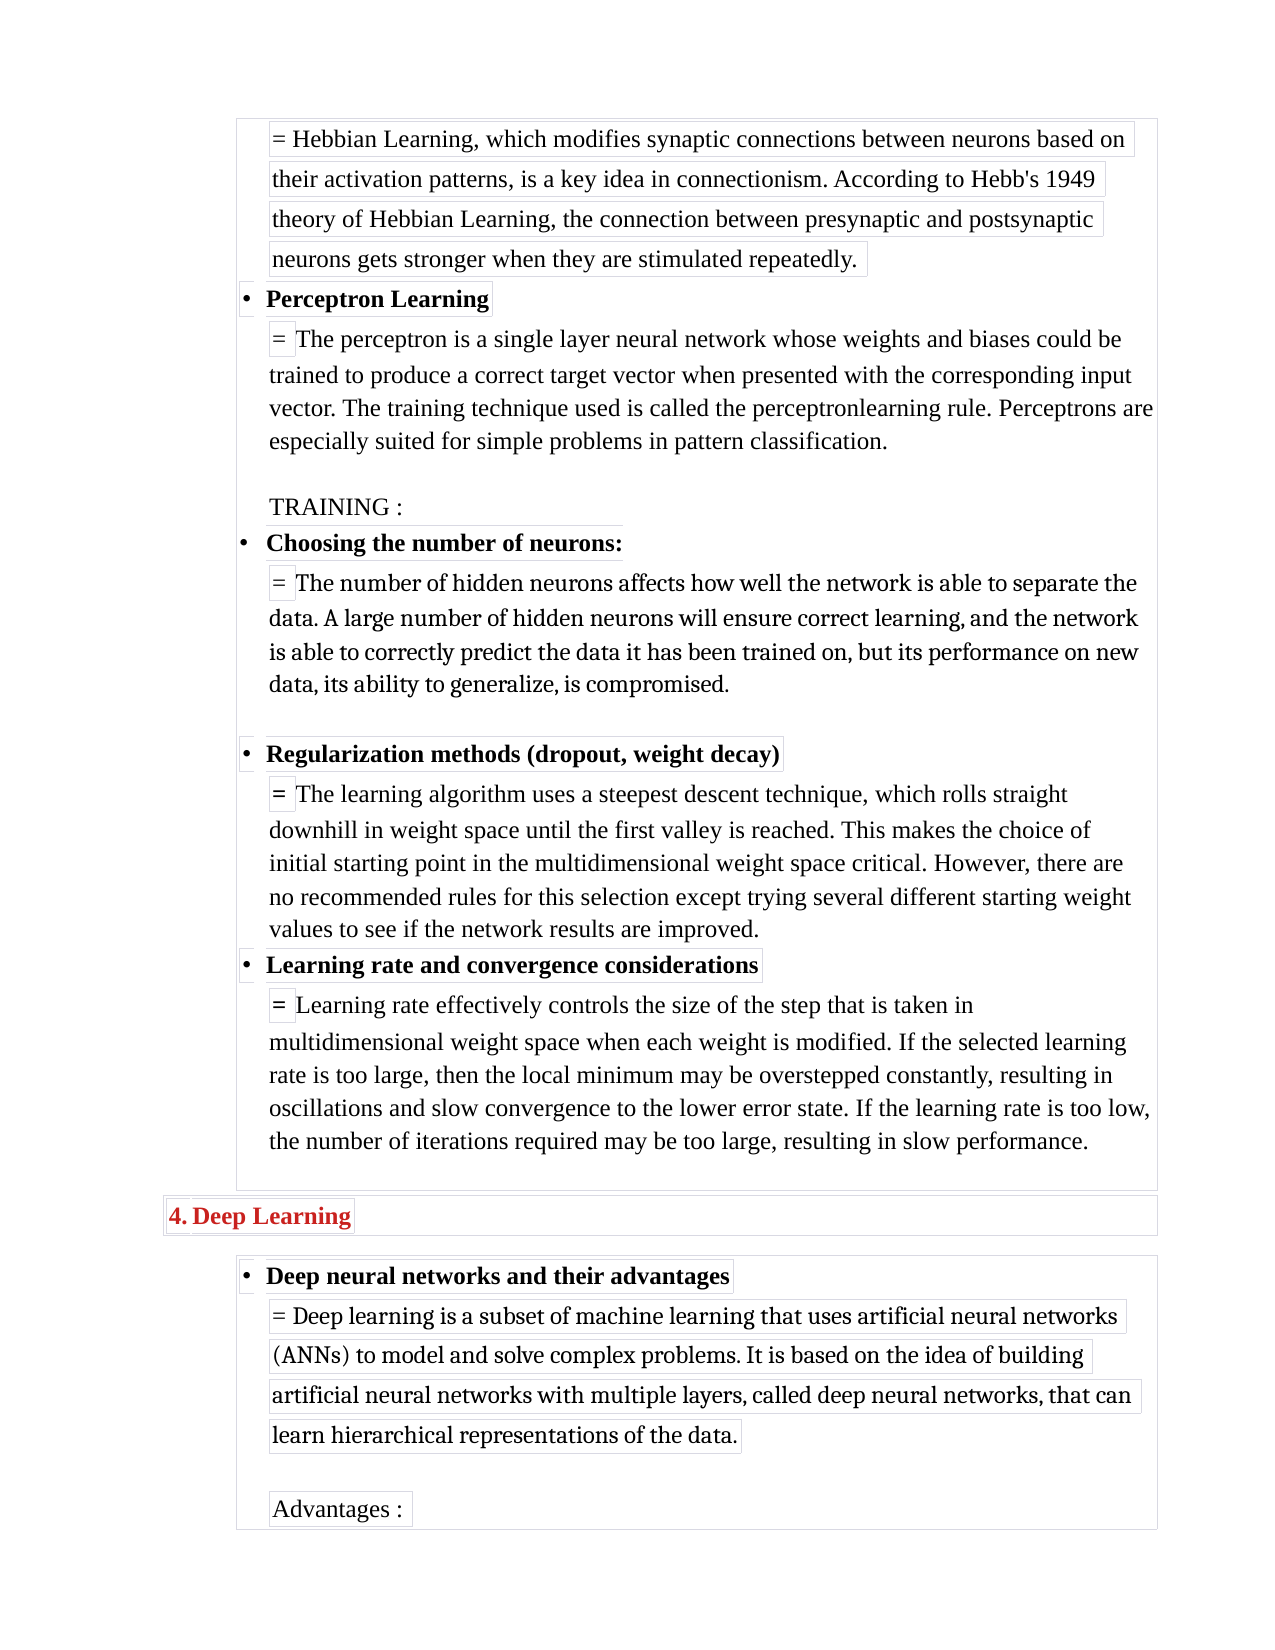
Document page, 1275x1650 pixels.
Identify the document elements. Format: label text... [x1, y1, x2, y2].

list Learning rate and convergence considerations [237, 944, 1157, 982]
list Deep neural networks and their advantages [237, 1256, 1157, 1293]
list = Deep learning is a subset of machine learning that uses artificial neural networks (ANNs) to model and solve complex problems. It is based on the idea of building artificial neural networks with multiple layers, called deep neural networks, that can learn hierarchical representations of the data. [237, 1295, 1157, 1453]
list Choosing the number of neurons: = The number of hidden neurons affects how well the network is able to separate the data. A large number of hidden neurons will ensure correct learning, and the network is able to correctly predict the data it has been trained on, but its performance on new data, its ability to generalize, is compromised. [237, 522, 1157, 699]
list Perceptron Learning [237, 278, 1157, 316]
list = The learning algorithm uses a steepest descent technique, which rolls straight downhill in weight space until the first valley is reached. This makes the choice of initial starting point in the multidimensional weight space critical. However, there are no recommended rules for this selection except trying several different starting weight values to see if the network results are improved. [237, 773, 1157, 943]
list Advantages : [237, 1488, 1157, 1529]
list = The perceptron is a single layer neural network whose weights and biases could be trained to produce a correct target vector when presented with the corresponding input vector. The training technique used is called the perceptronlearning rule. Perceptrons are especially suited for simple problems in pattern classification. [237, 318, 1157, 455]
list = Learning rate effectively controls the size of the step that is taken in multidimensional weight space when each weight is modified. If the selected learning rate is too large, then the local minimum may be overstepped constantly, resulting in oscillations and slow convergence to the lower error state. If the learning rate is too low, the number of iterations required may be too large, resulting in slow performance. [237, 984, 1157, 1154]
list TRAINING : [237, 489, 1157, 521]
list Regularization methods (dropout, weight decay) [237, 733, 1157, 771]
list Deep Learning [164, 1196, 1157, 1235]
list = Hebbian Learning, which modifies synaptic connections between neurons based on their activation patterns, is a key idea in connectionism. According to Hebb's 1949 theory of Hebbian Learning, the connection between presynaptic and postsynaptic neurons gets stronger when they are stimulated repeatedly. [237, 119, 1157, 276]
